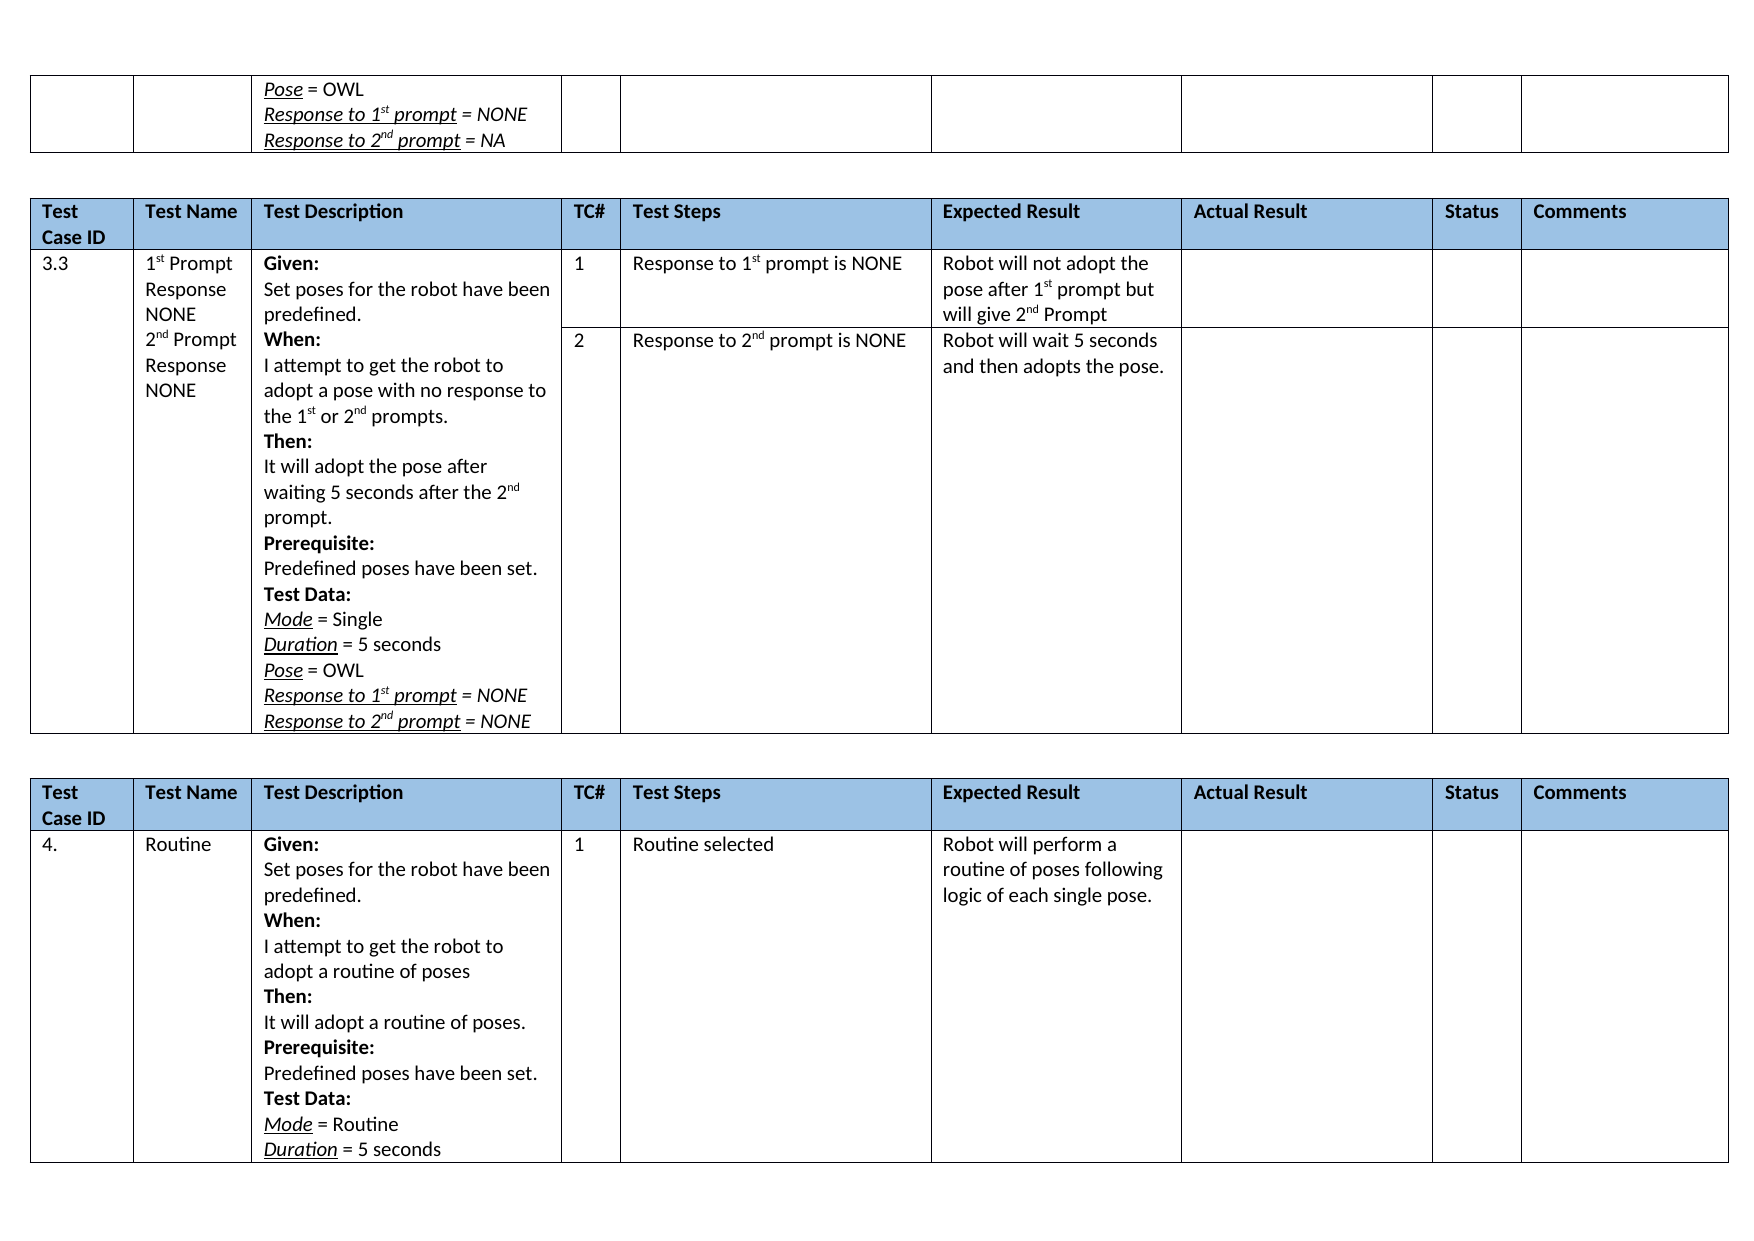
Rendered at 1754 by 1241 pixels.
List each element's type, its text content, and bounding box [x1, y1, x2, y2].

table_cell [1522, 250, 1728, 327]
table_cell 1 [562, 831, 620, 1162]
table_header Expected Result [932, 779, 1181, 830]
table_header Expected Result [932, 199, 1181, 249]
table_cell [562, 76, 620, 152]
table_cell Routine [134, 831, 251, 1162]
table_cell 3.3 [31, 250, 133, 733]
table_header Test Description [252, 199, 561, 249]
table_cell [1182, 328, 1432, 733]
table_cell [1433, 76, 1521, 152]
table_header Status [1433, 199, 1521, 249]
table_cell [1522, 76, 1728, 152]
table_cell [1522, 831, 1728, 1162]
table_header Test Case ID [31, 199, 133, 249]
table_cell Response to 1st prompt is NONE [621, 250, 931, 327]
table_cell [621, 76, 931, 152]
table_header TC# [562, 199, 620, 249]
table_cell [31, 76, 133, 152]
table_header Status [1433, 779, 1521, 830]
table_header Test Steps [621, 779, 931, 830]
table_cell [1433, 328, 1521, 733]
table_header Test Name [134, 779, 251, 830]
table_header Test Case ID [31, 779, 133, 830]
table_cell [932, 76, 1181, 152]
table_cell [1182, 831, 1432, 1162]
table_cell Routine selected [621, 831, 931, 1162]
table_cell [1182, 76, 1432, 152]
table_cell [1182, 250, 1432, 327]
table_cell Given: Set poses for the robot have been predefined. When: I attempt to get the robot to adopt a routine of poses Then: It will adopt a routine of poses. Prerequisite: Predefined poses have been set. Test Data: Mode = Routine Duration = 5 seconds [252, 831, 561, 1162]
table_cell 1st Prompt Response NONE 2nd Prompt Response NONE [134, 250, 251, 733]
table_header Comments [1522, 199, 1728, 249]
table_cell [1433, 250, 1521, 327]
table_cell Robot will wait 5 seconds and then adopts the pose. [932, 328, 1181, 733]
table_cell 2 [562, 328, 620, 733]
table_cell 4. [31, 831, 133, 1162]
table_cell Robot will perform a routine of poses following logic of each single pose. [932, 831, 1181, 1162]
table_cell Robot will not adopt the pose after 1st prompt but will give 2nd Prompt [932, 250, 1181, 327]
table_cell 1 [562, 250, 620, 327]
table_header Test Name [134, 199, 251, 249]
table_header Test Description [252, 779, 561, 830]
table_cell [134, 76, 251, 152]
table_header Comments [1522, 779, 1728, 830]
table_cell Pose = OWL Response to 1st prompt = NONE Response to 2nd prompt = NA [252, 76, 561, 152]
table_cell [1433, 831, 1521, 1162]
table_cell [1522, 328, 1728, 733]
table_cell Given: Set poses for the robot have been predefined. When: I attempt to get the robot to adopt a pose with no response to the 1st or 2nd prompts. Then: It will adopt the pose after waiting 5 seconds after the 2nd prompt. Prerequisite: Predefined poses have been set. Test Data: Mode = Single Duration = 5 seconds Pose = OWL Response to 1st prompt = NONE Response to 2nd prompt = NONE [252, 250, 561, 733]
table_header Actual Result [1182, 779, 1432, 830]
table_header TC# [562, 779, 620, 830]
table_header Test Steps [621, 199, 931, 249]
table_header Actual Result [1182, 199, 1432, 249]
table_cell Response to 2nd prompt is NONE [621, 328, 931, 733]
